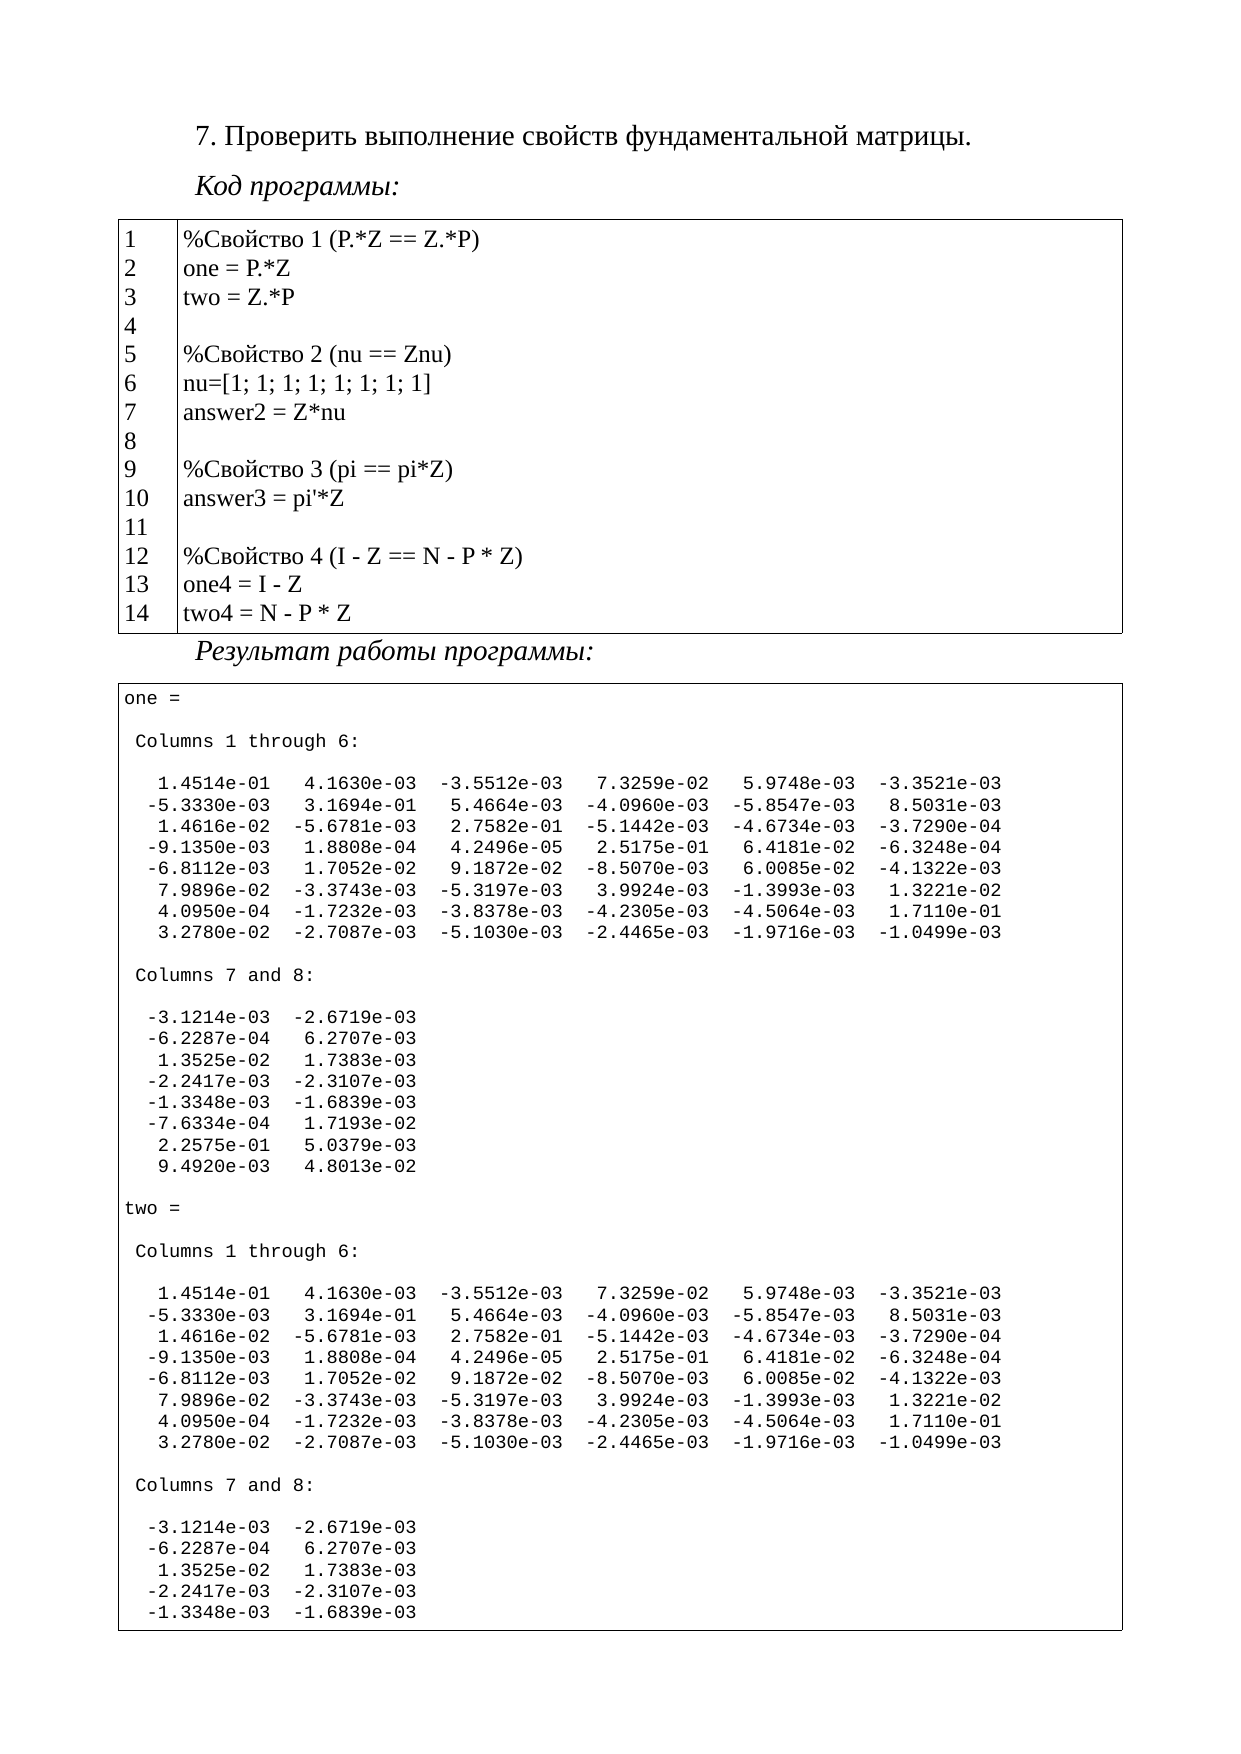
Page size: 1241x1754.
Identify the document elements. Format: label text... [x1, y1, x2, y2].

text 7. Проверить выполнение свойств фундаментальной матрицы. [118, 118, 1122, 152]
table_header %Свойство 1 (P.*Z == Z.*P) one = P.*Z two = Z.*P %Свойство 2 (nu == Znu) nu=[1; 1; 1; 1; 1; 1; 1; 1] answer2 = Z*nu %Свойство 3 (pi == pi*Z) answer3 = pi'*Z %Свойство 4 (I - Z == N - P * Z) one4 = I - Z two4 = N - P * Z [178, 220, 1122, 633]
table_header 1 2 3 4 5 6 7 8 9 10 11 12 13 14 [119, 220, 177, 633]
table_header one = Columns 1 through 6: 1.4514e-01 4.1630e-03 -3.5512e-03 7.3259e-02 5.9748e-03 -3.3521e-03 -5.3330e-03 3.1694e-01 5.4664e-03 -4.0960e-03 -5.8547e-03 8.5031e-03 1.4616e-02 -5.6781e-03 2.7582e-01 -5.1442e-03 -4.6734e-03 -3.7290e-04 -9.1350e-03 1.8808e-04 4.2496e-05 2.5175e-01 6.4181e-02 -6.3248e-04 -6.8112e-03 1.7052e-02 9.1872e-02 -8.5070e-03 6.0085e-02 -4.1322e-03 7.9896e-02 -3.3743e-03 -5.3197e-03 3.9924e-03 -1.3993e-03 1.3221e-02 4.0950e-04 -1.7232e-03 -3.8378e-03 -4.2305e-03 -4.5064e-03 1.7110e-01 3.2780e-02 -2.7087e-03 -5.1030e-03 -2.4465e-03 -1.9716e-03 -1.0499e-03 Columns 7 and 8: -3.1214e-03 -2.6719e-03 -6.2287e-04 6.2707e-03 1.3525e-02 1.7383e-03 -2.2417e-03 -2.3107e-03 -1.3348e-03 -1.6839e-03 -7.6334e-04 1.7193e-02 2.2575e-01 5.0379e-03 9.4920e-03 4.8013e-02 two = Columns 1 through 6: 1.4514e-01 4.1630e-03 -3.5512e-03 7.3259e-02 5.9748e-03 -3.3521e-03 -5.3330e-03 3.1694e-01 5.4664e-03 -4.0960e-03 -5.8547e-03 8.5031e-03 1.4616e-02 -5.6781e-03 2.7582e-01 -5.1442e-03 -4.6734e-03 -3.7290e-04 -9.1350e-03 1.8808e-04 4.2496e-05 2.5175e-01 6.4181e-02 -6.3248e-04 -6.8112e-03 1.7052e-02 9.1872e-02 -8.5070e-03 6.0085e-02 -4.1322e-03 7.9896e-02 -3.3743e-03 -5.3197e-03 3.9924e-03 -1.3993e-03 1.3221e-02 4.0950e-04 -1.7232e-03 -3.8378e-03 -4.2305e-03 -4.5064e-03 1.7110e-01 3.2780e-02 -2.7087e-03 -5.1030e-03 -2.4465e-03 -1.9716e-03 -1.0499e-03 Columns 7 and 8: -3.1214e-03 -2.6719e-03 -6.2287e-04 6.2707e-03 1.3525e-02 1.7383e-03 -2.2417e-03 -2.3107e-03 -1.3348e-03 -1.6839e-03 [119, 684, 1122, 1630]
text Код программы: [118, 168, 1122, 202]
text Результат работы программы: [118, 634, 1122, 666]
